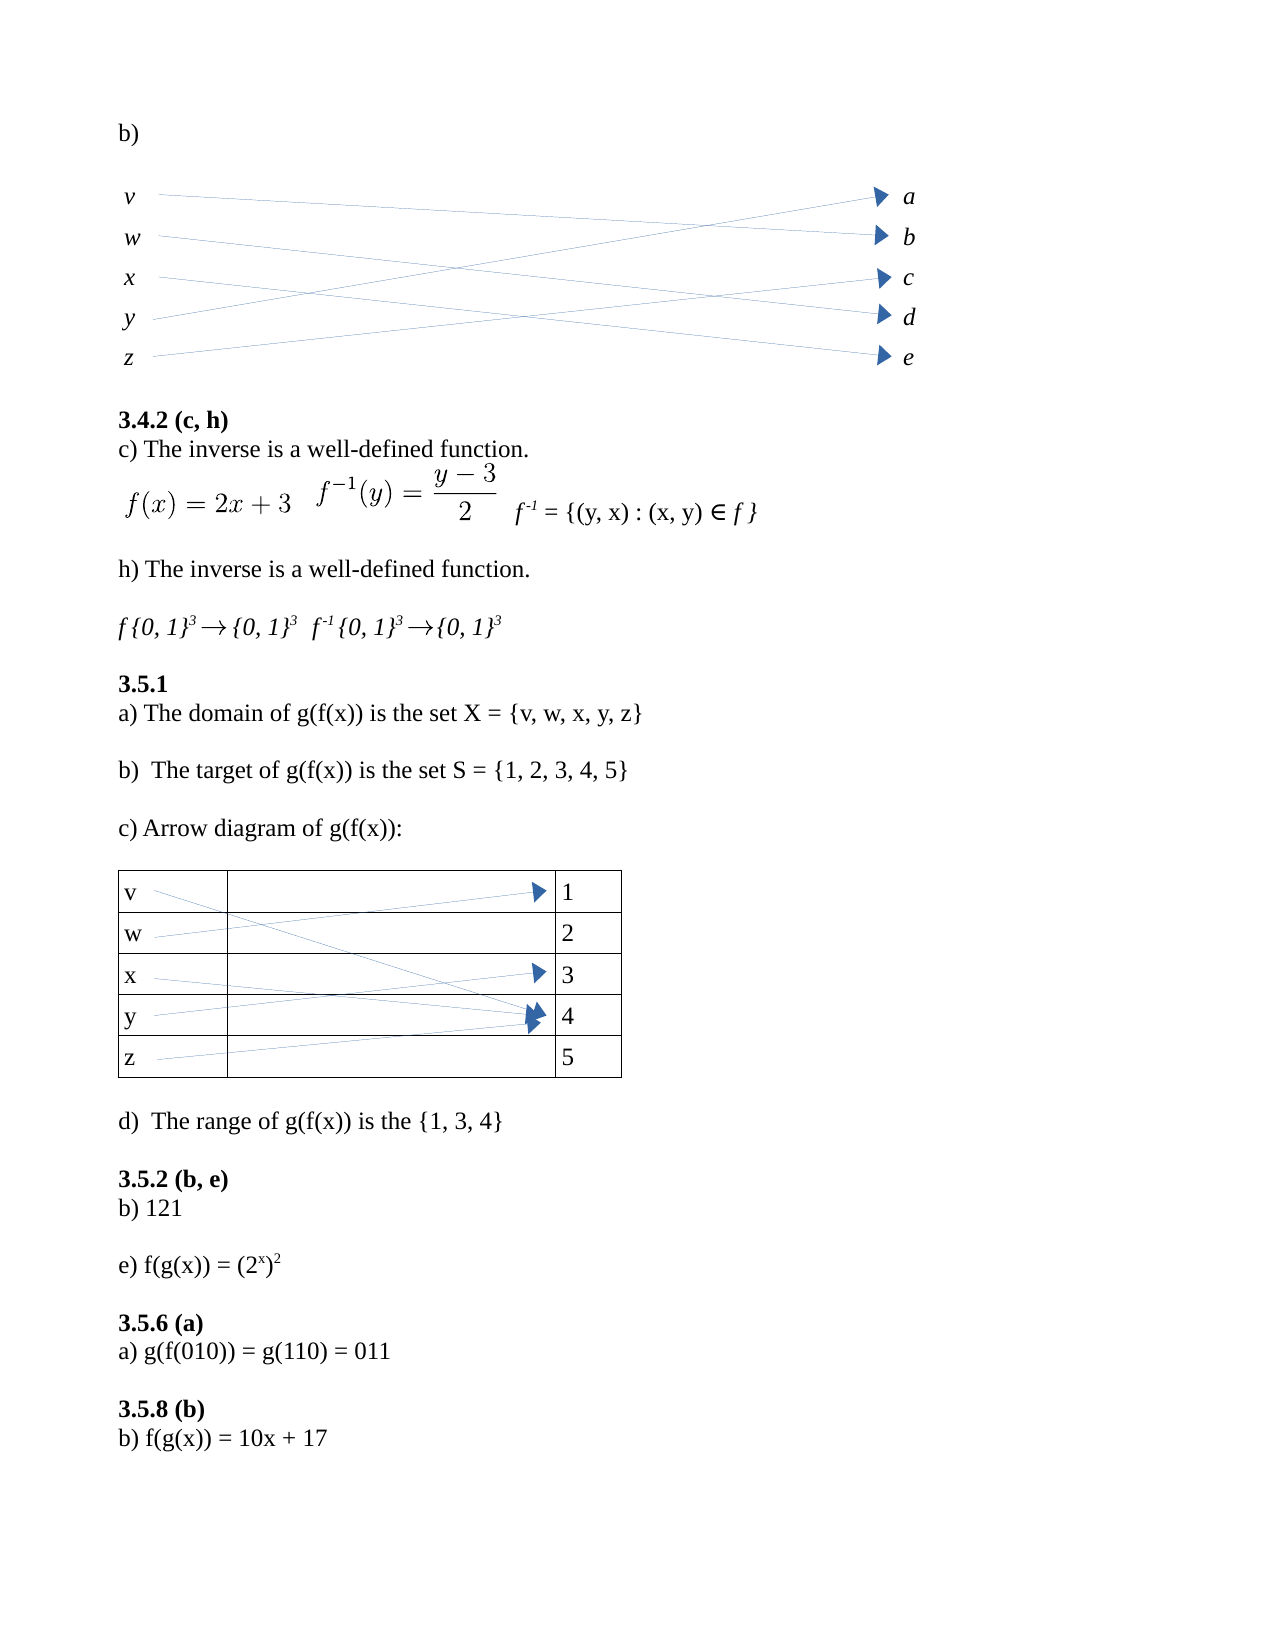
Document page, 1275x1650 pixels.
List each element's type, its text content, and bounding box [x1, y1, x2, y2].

table_cell w [119, 913, 227, 953]
table_cell z [118, 336, 378, 377]
text 3.5.8 (b) [118, 1394, 1157, 1423]
table_cell d [897, 296, 1157, 336]
table_cell z [119, 1036, 227, 1077]
table_cell b [897, 216, 1157, 256]
table_cell y [118, 296, 378, 336]
table_cell [531, 305, 637, 328]
table_cell e [897, 336, 1157, 377]
table_header v [119, 871, 227, 912]
table_cell [378, 216, 637, 256]
table_cell [228, 925, 346, 953]
table_cell [228, 915, 257, 928]
text d) The range of g(f(x)) is the {1, 3, 4} [118, 1106, 1157, 1135]
table_cell x [119, 954, 227, 994]
text f -1 = {(y, x) : (x, y) ∈ f } [118, 463, 1157, 525]
table_cell 4 [556, 995, 621, 1035]
table_header [378, 176, 637, 216]
text b) The target of g(f(x)) is the set S = {1, 2, 3, 4, 5} [118, 755, 1157, 784]
table_cell [378, 336, 637, 377]
table_cell [424, 1025, 528, 1035]
table_cell [378, 317, 637, 336]
table_cell x [118, 256, 378, 296]
table_cell [638, 296, 897, 336]
table_cell [638, 296, 705, 304]
table_header [378, 208, 518, 216]
table_cell w [118, 216, 378, 256]
table_cell y [119, 995, 227, 1035]
table_cell [638, 216, 756, 225]
table_cell [638, 289, 703, 296]
table_cell [378, 256, 520, 267]
text b) [118, 118, 1157, 147]
text 3.5.6 (a) [118, 1308, 1157, 1336]
text a) g(f(010)) = g(110) = 011 [118, 1336, 1157, 1365]
table_cell 2 [556, 913, 621, 953]
text 3.5.1 [118, 669, 1157, 698]
table_cell [228, 1036, 555, 1077]
text c) Arrow diagram of g(f(x)): [118, 813, 1157, 842]
text b) f(g(x)) = 10x + 17 [118, 1423, 1157, 1451]
text e) f(g(x)) = (2x)2 [118, 1250, 1157, 1279]
table_cell c [897, 256, 1157, 296]
table_cell [338, 995, 526, 1013]
table_cell [378, 269, 637, 296]
table_cell [638, 216, 897, 256]
table_cell 3 [556, 954, 621, 994]
table_cell [638, 330, 692, 336]
table_cell [378, 296, 637, 316]
table_header [228, 871, 555, 912]
table_cell [228, 986, 303, 994]
text a) The domain of g(f(x)) is the set X = {v, w, x, y, z} [118, 698, 1157, 727]
table_cell [357, 954, 555, 994]
table_cell [378, 301, 517, 332]
text h) The inverse is a well-defined function. [118, 554, 1157, 583]
table_header [638, 176, 897, 216]
table_cell [267, 913, 555, 953]
table_header v [118, 176, 378, 216]
table_cell [228, 995, 324, 1007]
table_cell [638, 222, 697, 236]
table_header 1 [556, 871, 621, 912]
table_cell [228, 954, 440, 994]
table_cell [486, 995, 555, 1035]
table_cell [228, 996, 525, 1035]
table_cell [638, 256, 897, 296]
table_cell [228, 1036, 390, 1052]
table_cell [638, 336, 897, 377]
text f {0, 1}3 {0, 1}3 f -1 {0, 1}3 {0, 1}3 [118, 612, 1157, 640]
table_cell 5 [556, 1036, 621, 1077]
table_cell [356, 984, 475, 994]
text 3.5.2 (b, e) [118, 1164, 1157, 1193]
table_cell [229, 913, 349, 924]
text 3.4.2 (c, h) [118, 405, 1157, 434]
table_cell [378, 260, 450, 281]
table_header a [897, 176, 1157, 216]
table_cell [558, 216, 637, 221]
text c) The inverse is a well-defined function. [118, 434, 1157, 463]
text b) 121 [118, 1193, 1157, 1221]
table_cell [464, 256, 637, 287]
table_cell [534, 238, 637, 256]
